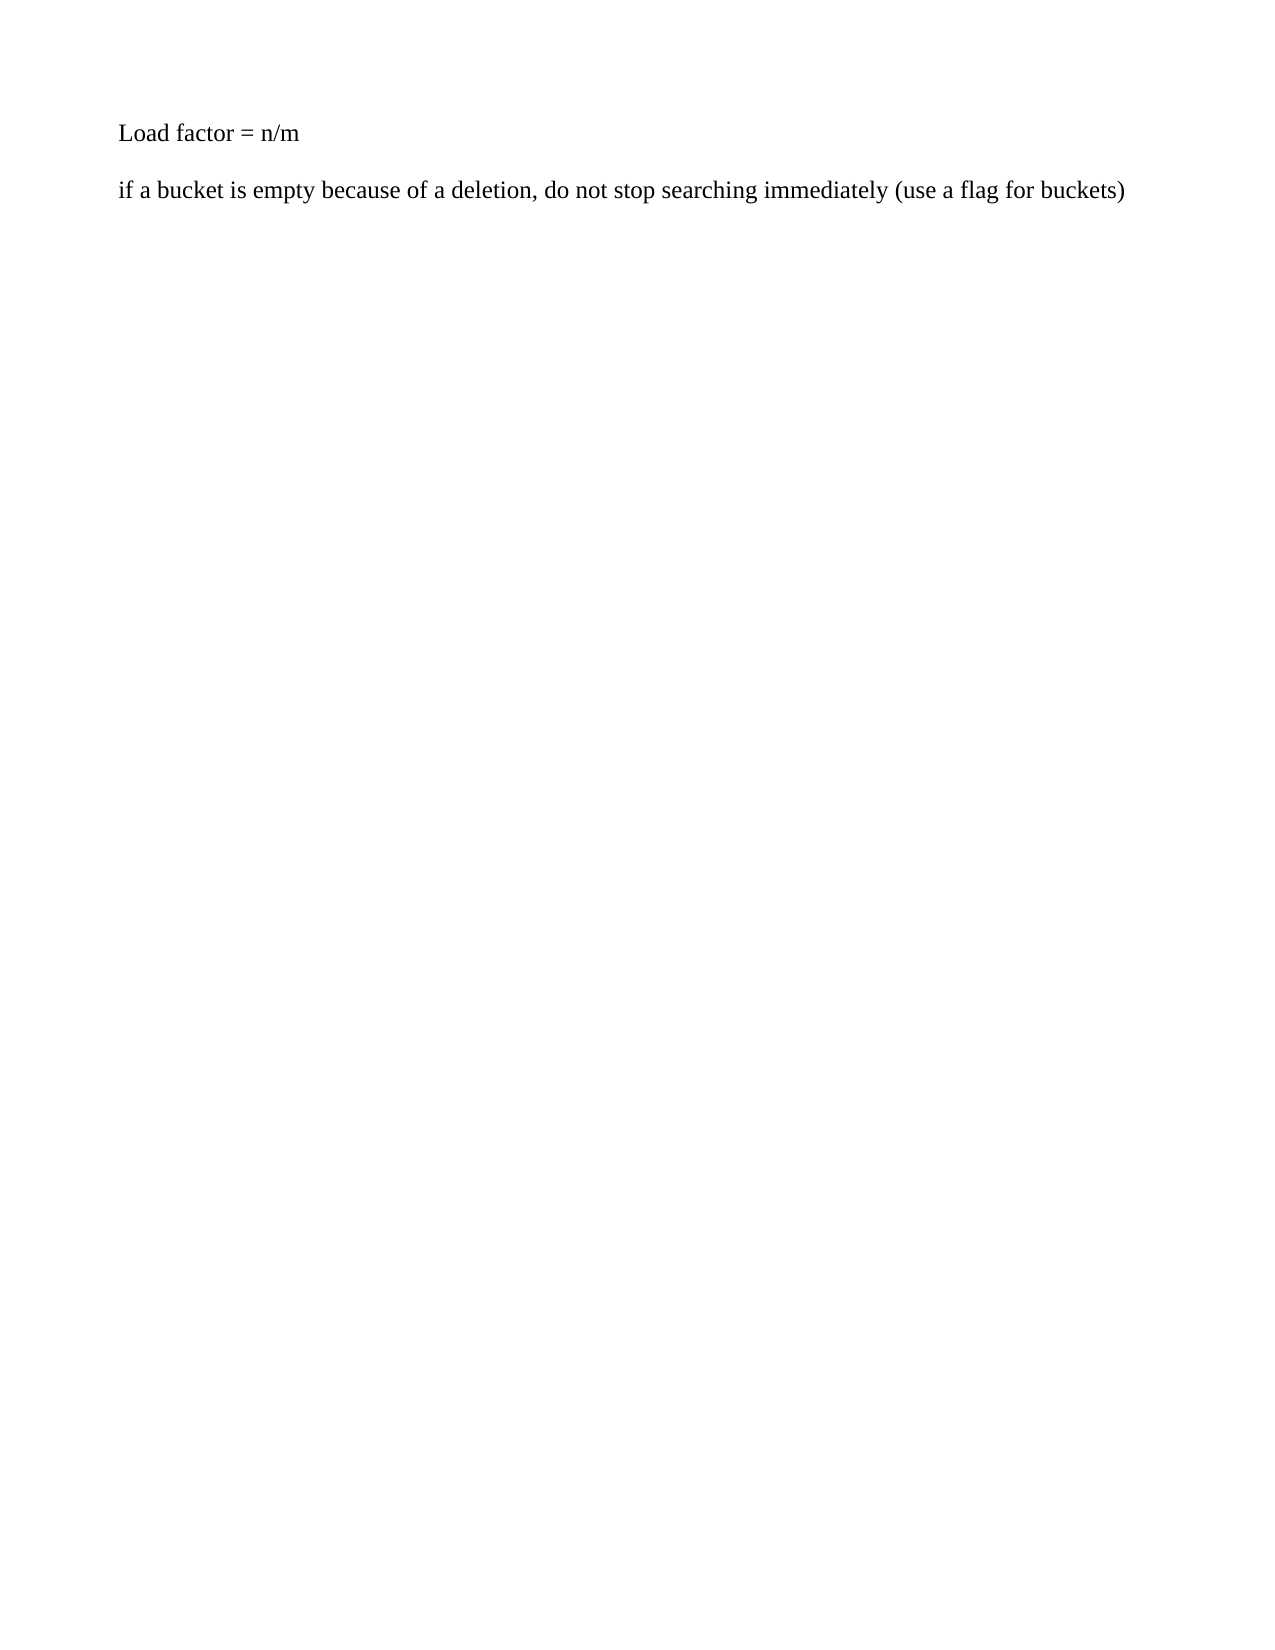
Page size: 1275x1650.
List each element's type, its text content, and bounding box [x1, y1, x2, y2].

text Load factor = n/m [118, 118, 1157, 147]
text if a bucket is empty because of a deletion, do not stop searching immediately (use a flag for buckets) [118, 176, 1157, 204]
